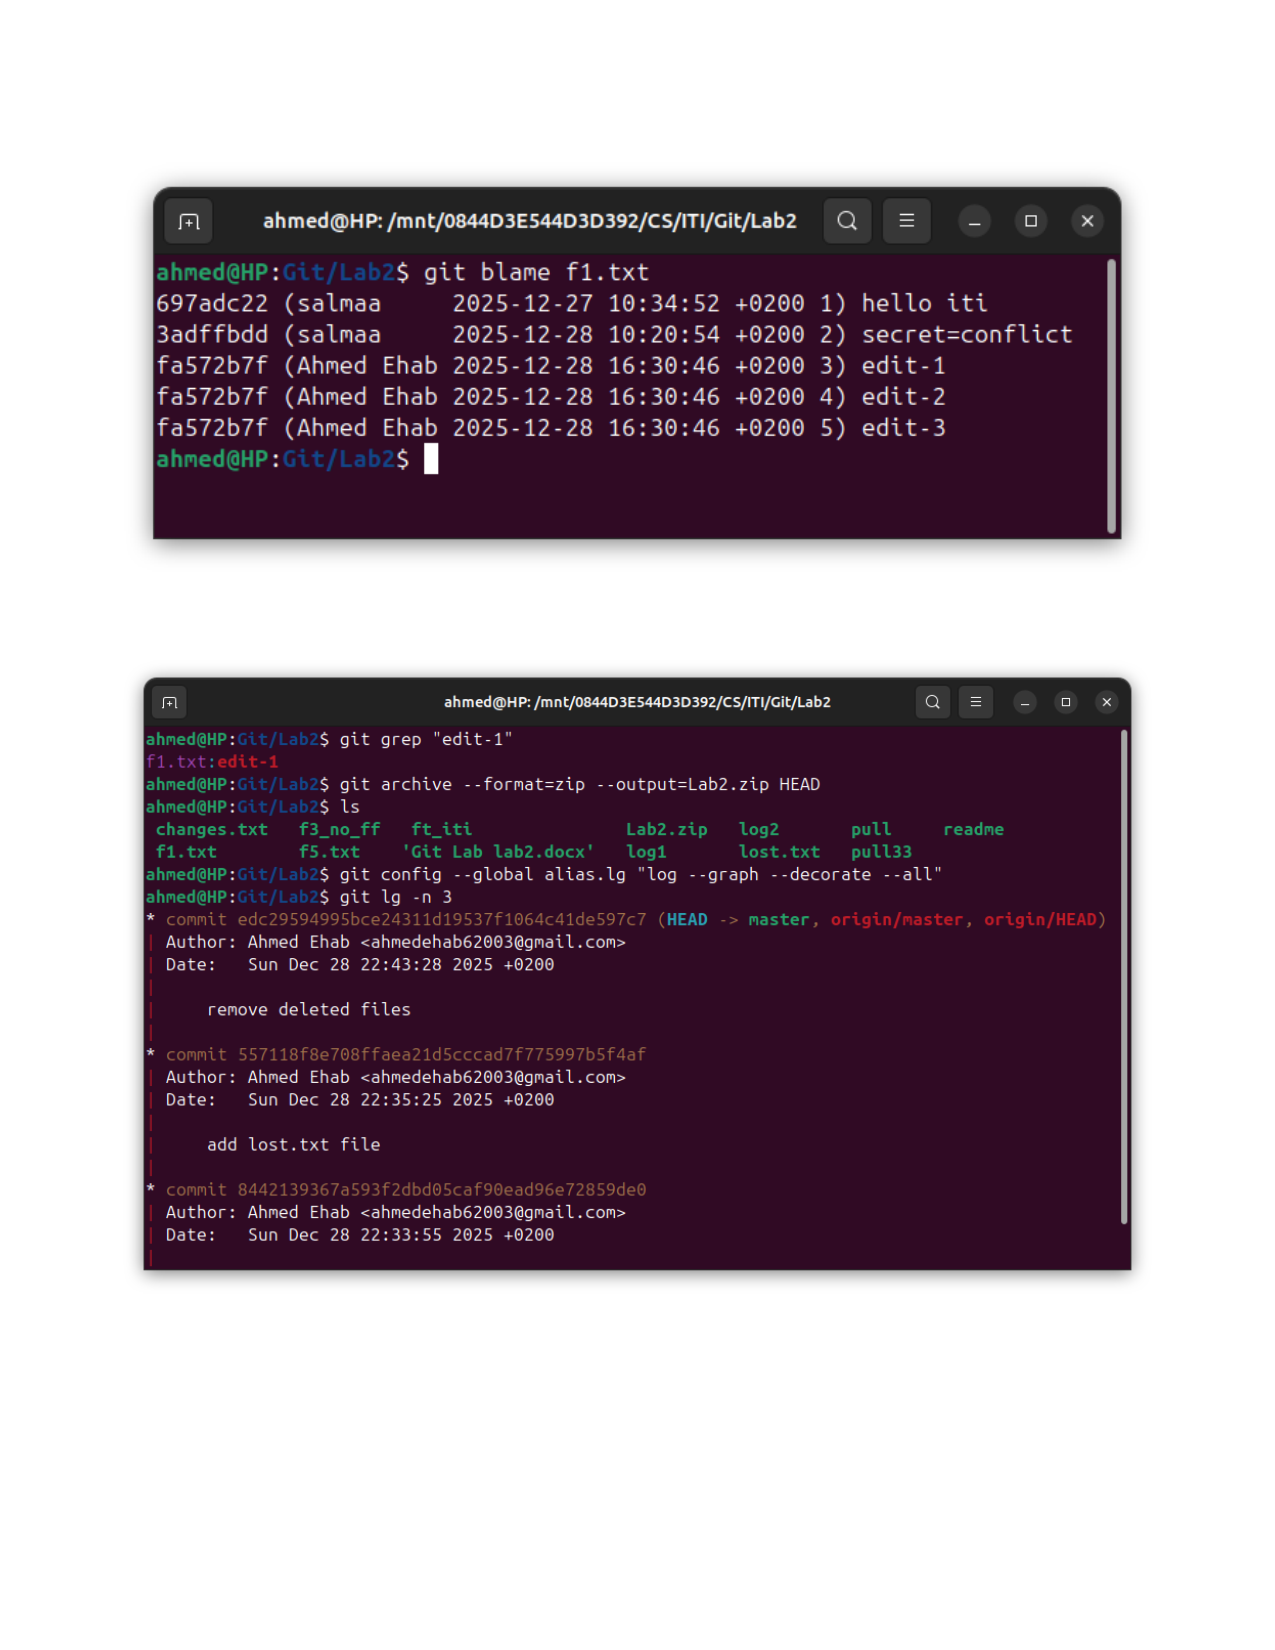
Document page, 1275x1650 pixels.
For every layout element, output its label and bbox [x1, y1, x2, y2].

picture [118, 655, 1157, 1299]
picture [118, 156, 1157, 579]
